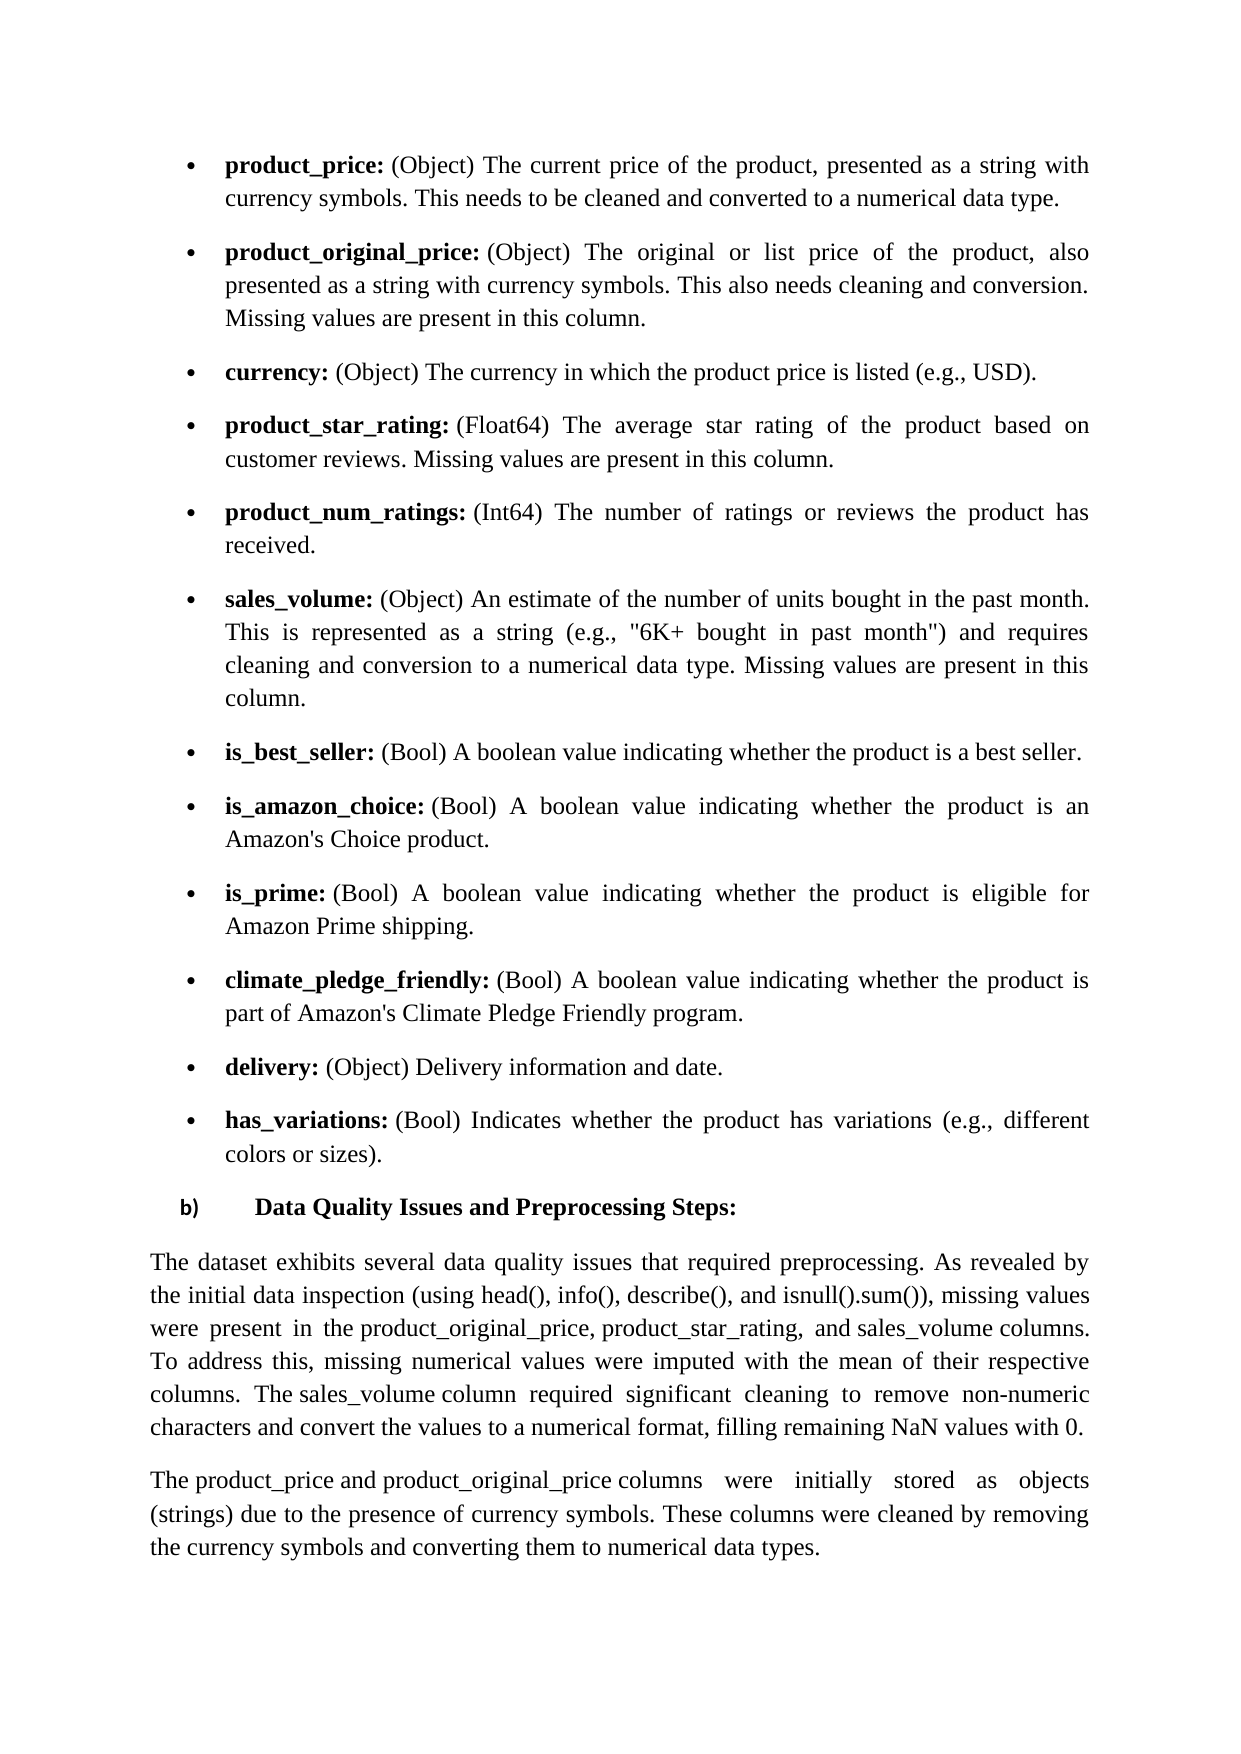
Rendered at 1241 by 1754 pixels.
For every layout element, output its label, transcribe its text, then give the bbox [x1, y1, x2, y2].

list product_original_price: (Object) The original or list price of the product, also presented as a string with currency symbols. This also needs cleaning and conversion. Missing values are present in this column. [187, 237, 1090, 332]
list is_prime: (Bool) A boolean value indicating whether the product is eligible for Amazon Prime shipping. [187, 878, 1090, 940]
list is_best_seller: (Bool) A boolean value indicating whether the product is a best seller. [187, 737, 1090, 766]
list climate_pledge_friendly: (Bool) A boolean value indicating whether the product is part of Amazon's Climate Pledge Friendly program. [187, 965, 1090, 1027]
list product_price: (Object) The current price of the product, presented as a string with currency symbols. This needs to be cleaned and converted to a numerical data type. [187, 150, 1090, 212]
list sales_volume: (Object) An estimate of the number of units bought in the past month. This is represented as a string (e.g., "6K+ bought in past month") and requires cleaning and conversion to a numerical data type. Missing values are present in this column. [187, 584, 1090, 712]
list has_variations: (Bool) Indicates whether the product has variations (e.g., different colors or sizes). [187, 1106, 1090, 1167]
text The product_price and product_original_price columns were initially stored as objects (strings) due to the presence of currency symbols. These columns were cleaned by removing the currency symbols and converting them to numerical data types. [150, 1466, 1090, 1560]
list Data Quality Issues and Preprocessing Steps: [179, 1192, 1090, 1222]
list is_amazon_choice: (Bool) A boolean value indicating whether the product is an Amazon's Choice product. [187, 791, 1090, 853]
list currency: (Object) The currency in which the product price is listed (e.g., USD). [187, 357, 1090, 386]
text The dataset exhibits several data quality issues that required preprocessing. As revealed by the initial data inspection (using head(), info(), describe(), and isnull().sum()), missing values were present in the product_original_price, product_star_rating, and sales_volume columns. To address this, missing numerical values were imputed with the mean of their respective columns. The sales_volume column required significant cleaning to remove non-numeric characters and convert the values to a numerical format, filling remaining NaN values with 0. [150, 1247, 1090, 1441]
list delivery: (Object) Delivery information and date. [187, 1052, 1090, 1081]
list product_num_ratings: (Int64) The number of ratings or reviews the product has received. [187, 497, 1090, 559]
list product_star_rating: (Float64) The average star rating of the product based on customer reviews. Missing values are present in this column. [187, 411, 1090, 472]
